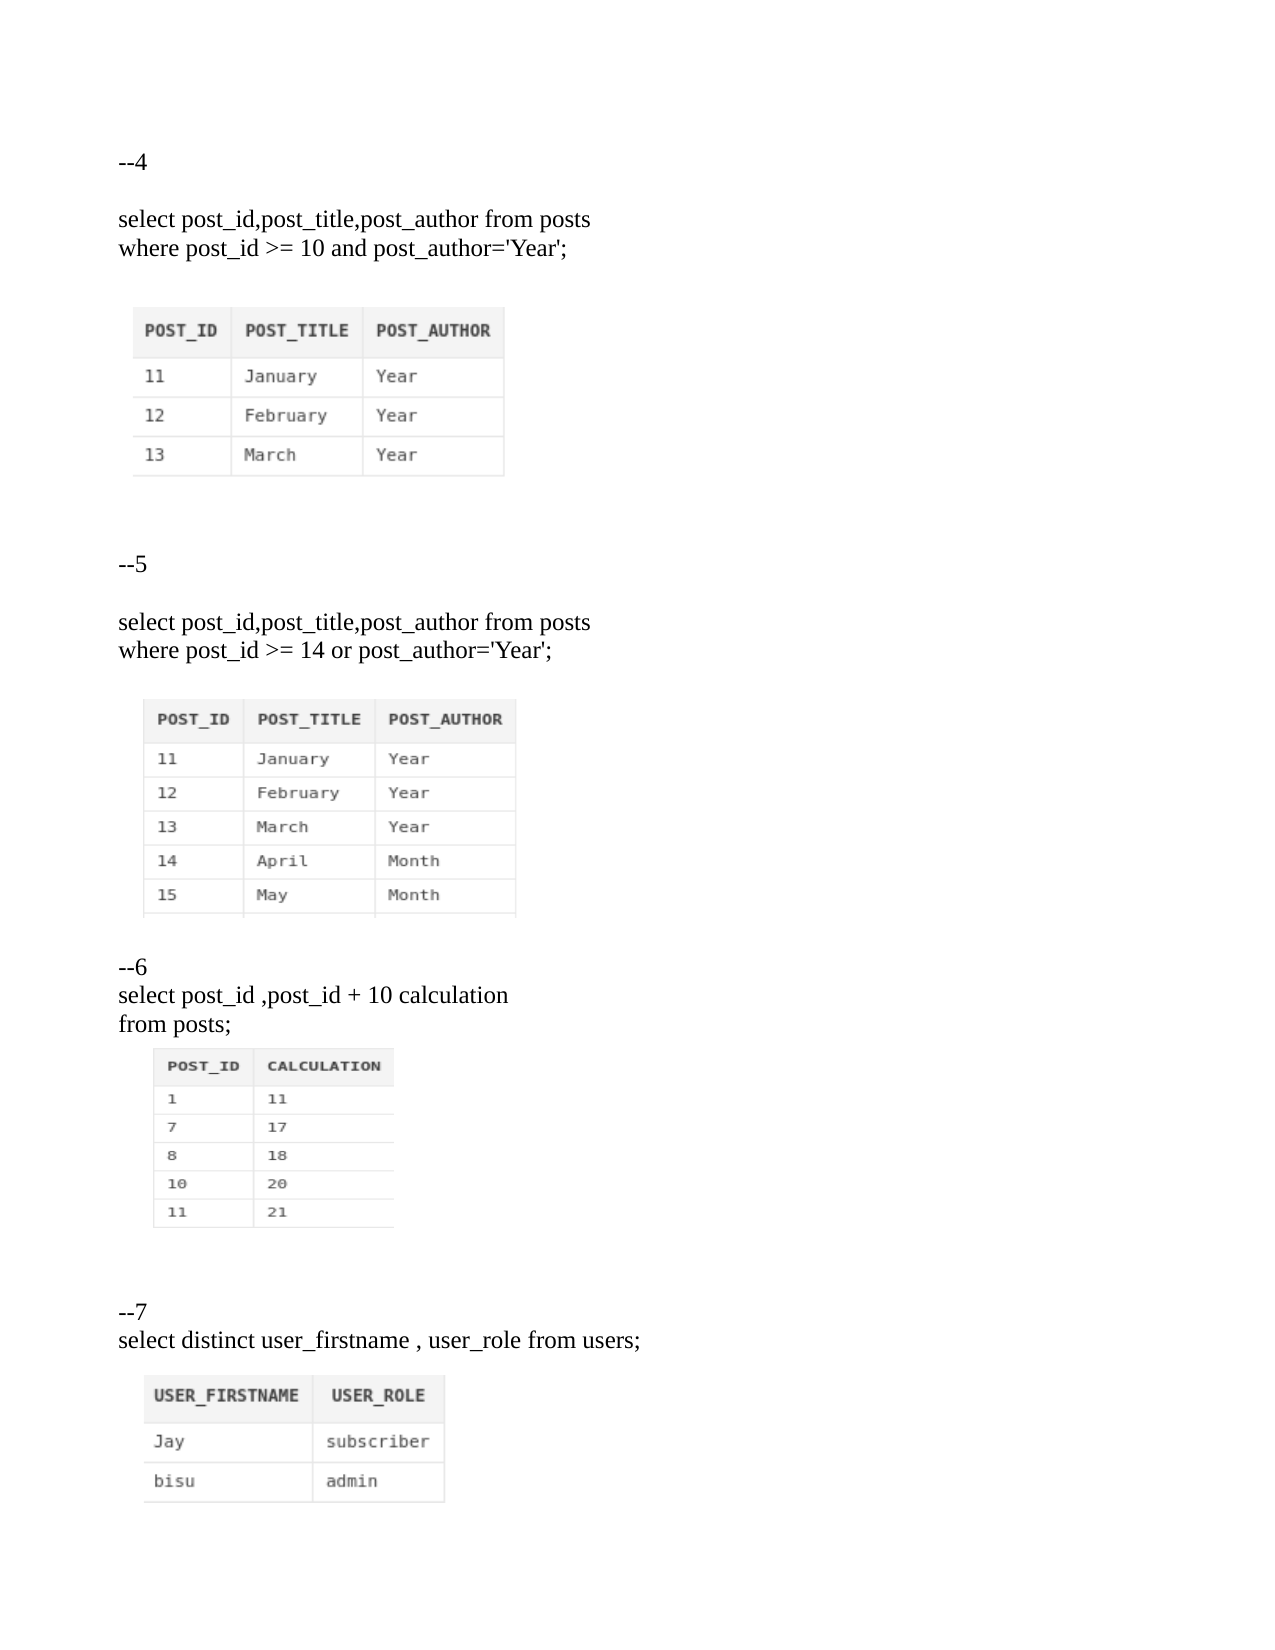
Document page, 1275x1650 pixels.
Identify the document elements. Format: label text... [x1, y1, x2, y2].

text select post_id ,post_id + 10 calculation [118, 981, 1157, 1009]
text --6 [118, 952, 1157, 981]
text select distinct user_firstname , user_role from users; [118, 1326, 1157, 1354]
picture [143, 1375, 447, 1503]
text select post_id,post_title,post_author from posts [118, 607, 1157, 636]
text select post_id,post_title,post_author from posts [118, 204, 1157, 233]
text --4 [118, 147, 1157, 176]
text where post_id >= 14 or post_author='Year'; [118, 636, 1157, 664]
text --7 [118, 1297, 1157, 1326]
text from posts; [118, 1009, 1157, 1038]
picture [132, 307, 505, 480]
text where post_id >= 10 and post_author='Year'; [118, 233, 1157, 262]
picture [153, 1047, 394, 1228]
picture [143, 699, 517, 918]
text --5 [118, 549, 1157, 578]
